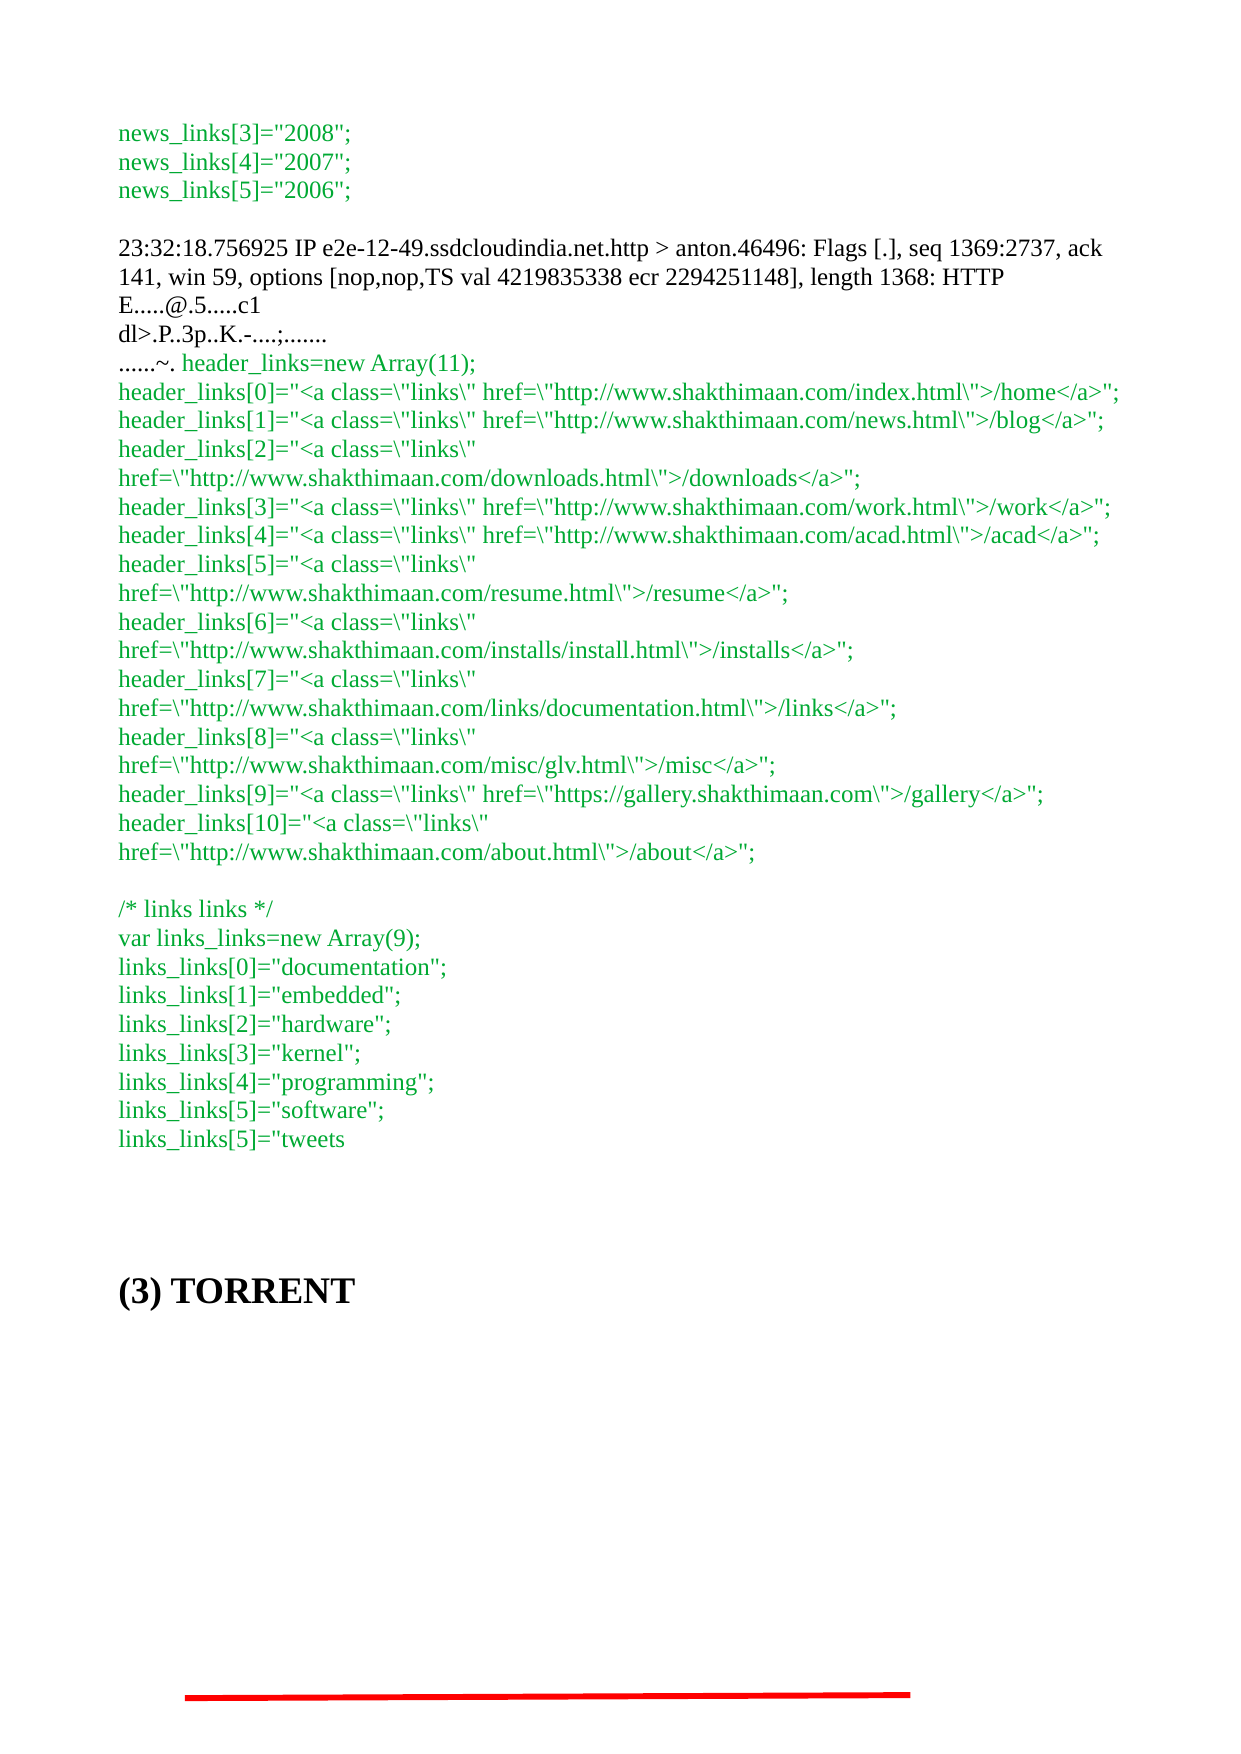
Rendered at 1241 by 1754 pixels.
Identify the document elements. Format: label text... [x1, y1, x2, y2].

text links_links[3]="kernel"; [118, 1038, 1122, 1067]
text 23:32:18.756925 IP e2e-12-49.ssdcloudindia.net.http > anton.46496: Flags [.], seq 1369:2737, ack 141, win 59, options [nop,nop,TS val 4219835338 ecr 2294251148], length 1368: HTTP [118, 233, 1122, 291]
text header_links[3]="<a class=\"links\" href=\"http://www.shakthimaan.com/work.html\">/work</a>"; [118, 492, 1122, 521]
text header_links[5]="<a class=\"links\" href=\"http://www.shakthimaan.com/resume.html\">/resume</a>"; [118, 549, 1122, 607]
text header_links[7]="<a class=\"links\" href=\"http://www.shakthimaan.com/links/documentation.html\">/links</a>"; [118, 664, 1122, 722]
text header_links[1]="<a class=\"links\" href=\"http://www.shakthimaan.com/news.html\">/blog</a>"; [118, 406, 1122, 434]
text dl>.P..3p..K.-....;....... [118, 319, 1122, 348]
text news_links[4]="2007"; [118, 147, 1122, 176]
text links_links[4]="programming"; [118, 1067, 1122, 1096]
text header_links[10]="<a class=\"links\" href=\"http://www.shakthimaan.com/about.html\">/about</a>"; [118, 808, 1122, 866]
text E.....@.5.....c1 [118, 291, 1122, 319]
text (3) TORRENT [118, 1268, 1122, 1311]
text header_links[2]="<a class=\"links\" href=\"http://www.shakthimaan.com/downloads.html\">/downloads</a>"; [118, 434, 1122, 492]
text links_links[5]="software"; [118, 1096, 1122, 1124]
text header_links[9]="<a class=\"links\" href=\"https://gallery.shakthimaan.com\">/gallery</a>"; [118, 779, 1122, 808]
text links_links[5]="tweets [118, 1124, 1122, 1153]
text header_links[0]="<a class=\"links\" href=\"http://www.shakthimaan.com/index.html\">/home</a>"; [118, 377, 1122, 406]
text header_links[8]="<a class=\"links\" href=\"http://www.shakthimaan.com/misc/glv.html\">/misc</a>"; [118, 722, 1122, 779]
text var links_links=new Array(9); [118, 923, 1122, 952]
text links_links[0]="documentation"; [118, 952, 1122, 981]
text news_links[5]="2006"; [118, 176, 1122, 204]
text links_links[2]="hardware"; [118, 1009, 1122, 1038]
text news_links[3]="2008"; [118, 118, 1122, 147]
text header_links[4]="<a class=\"links\" href=\"http://www.shakthimaan.com/acad.html\">/acad</a>"; [118, 521, 1122, 549]
text header_links[6]="<a class=\"links\" href=\"http://www.shakthimaan.com/installs/install.html\">/installs</a>"; [118, 607, 1122, 664]
text /* links links */ [118, 894, 1122, 923]
text ......~. header_links=new Array(11); [118, 348, 1122, 377]
text links_links[1]="embedded"; [118, 981, 1122, 1009]
